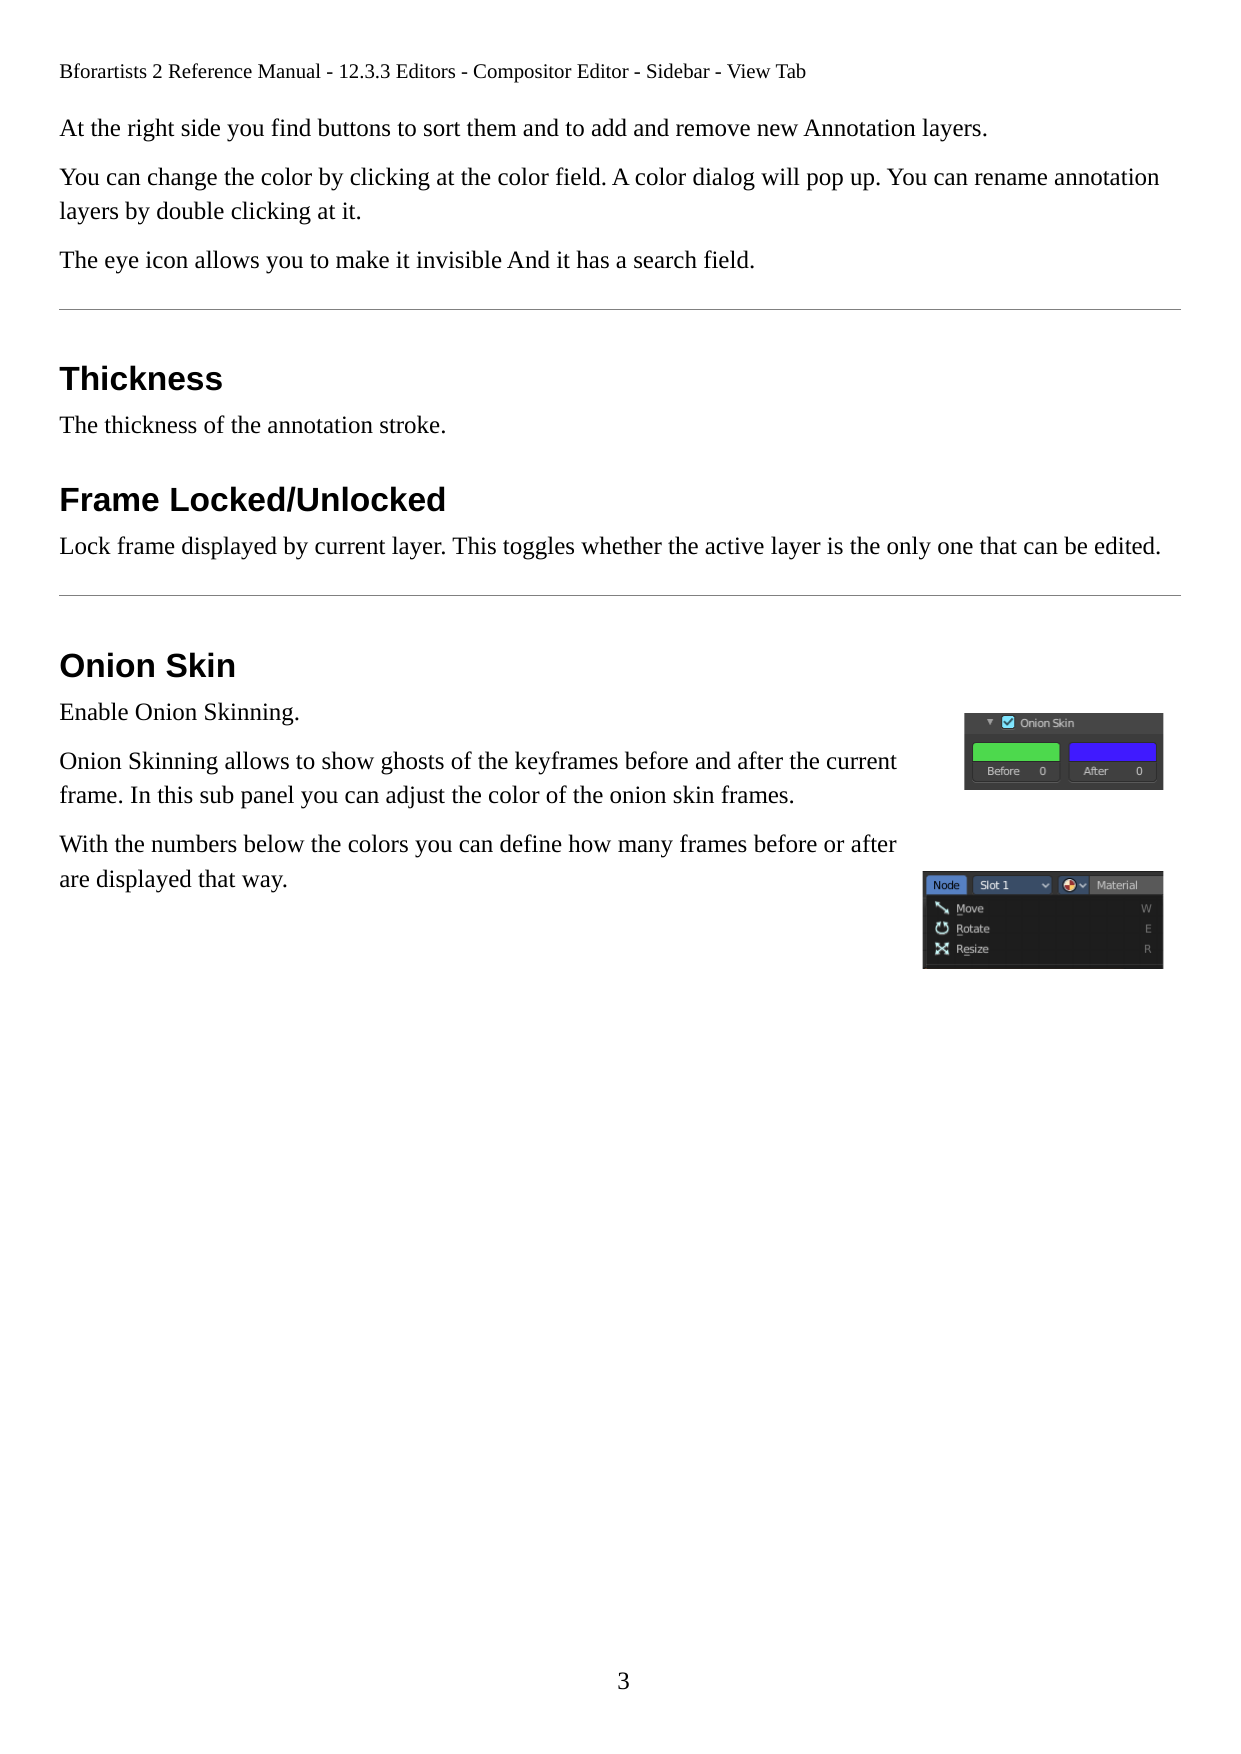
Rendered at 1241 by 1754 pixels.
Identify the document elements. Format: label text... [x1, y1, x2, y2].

text Onion Skinning allows to show ghosts of the keyframes before and after the current frame. In this sub panel you can adjust the color of the onion skin frames. [59, 746, 1181, 809]
text With the numbers below the colors you can define how many frames before or after are displayed that way. [59, 829, 1181, 892]
text Enable Onion Skinning. [59, 697, 1181, 725]
subtitle Onion Skin [59, 646, 1181, 684]
picture [922, 871, 1164, 969]
subtitle Frame Locked/Unlocked [59, 480, 1181, 519]
text At the right side you find buttons to sort them and to add and remove new Annotation layers. [59, 113, 1181, 141]
text Lock frame displayed by current layer. This toggles whether the active layer is the only one that can be edited. [59, 531, 1181, 560]
text The thickness of the annotation stroke. [59, 410, 1181, 439]
picture [964, 713, 1164, 790]
text The eye icon allows you to make it invisible And it has a search field. [59, 245, 1181, 274]
subtitle Thickness [59, 359, 1181, 398]
text You can change the color by clicking at the color field. A color dialog will pop up. You can rename annotation layers by double clicking at it. [59, 162, 1181, 225]
